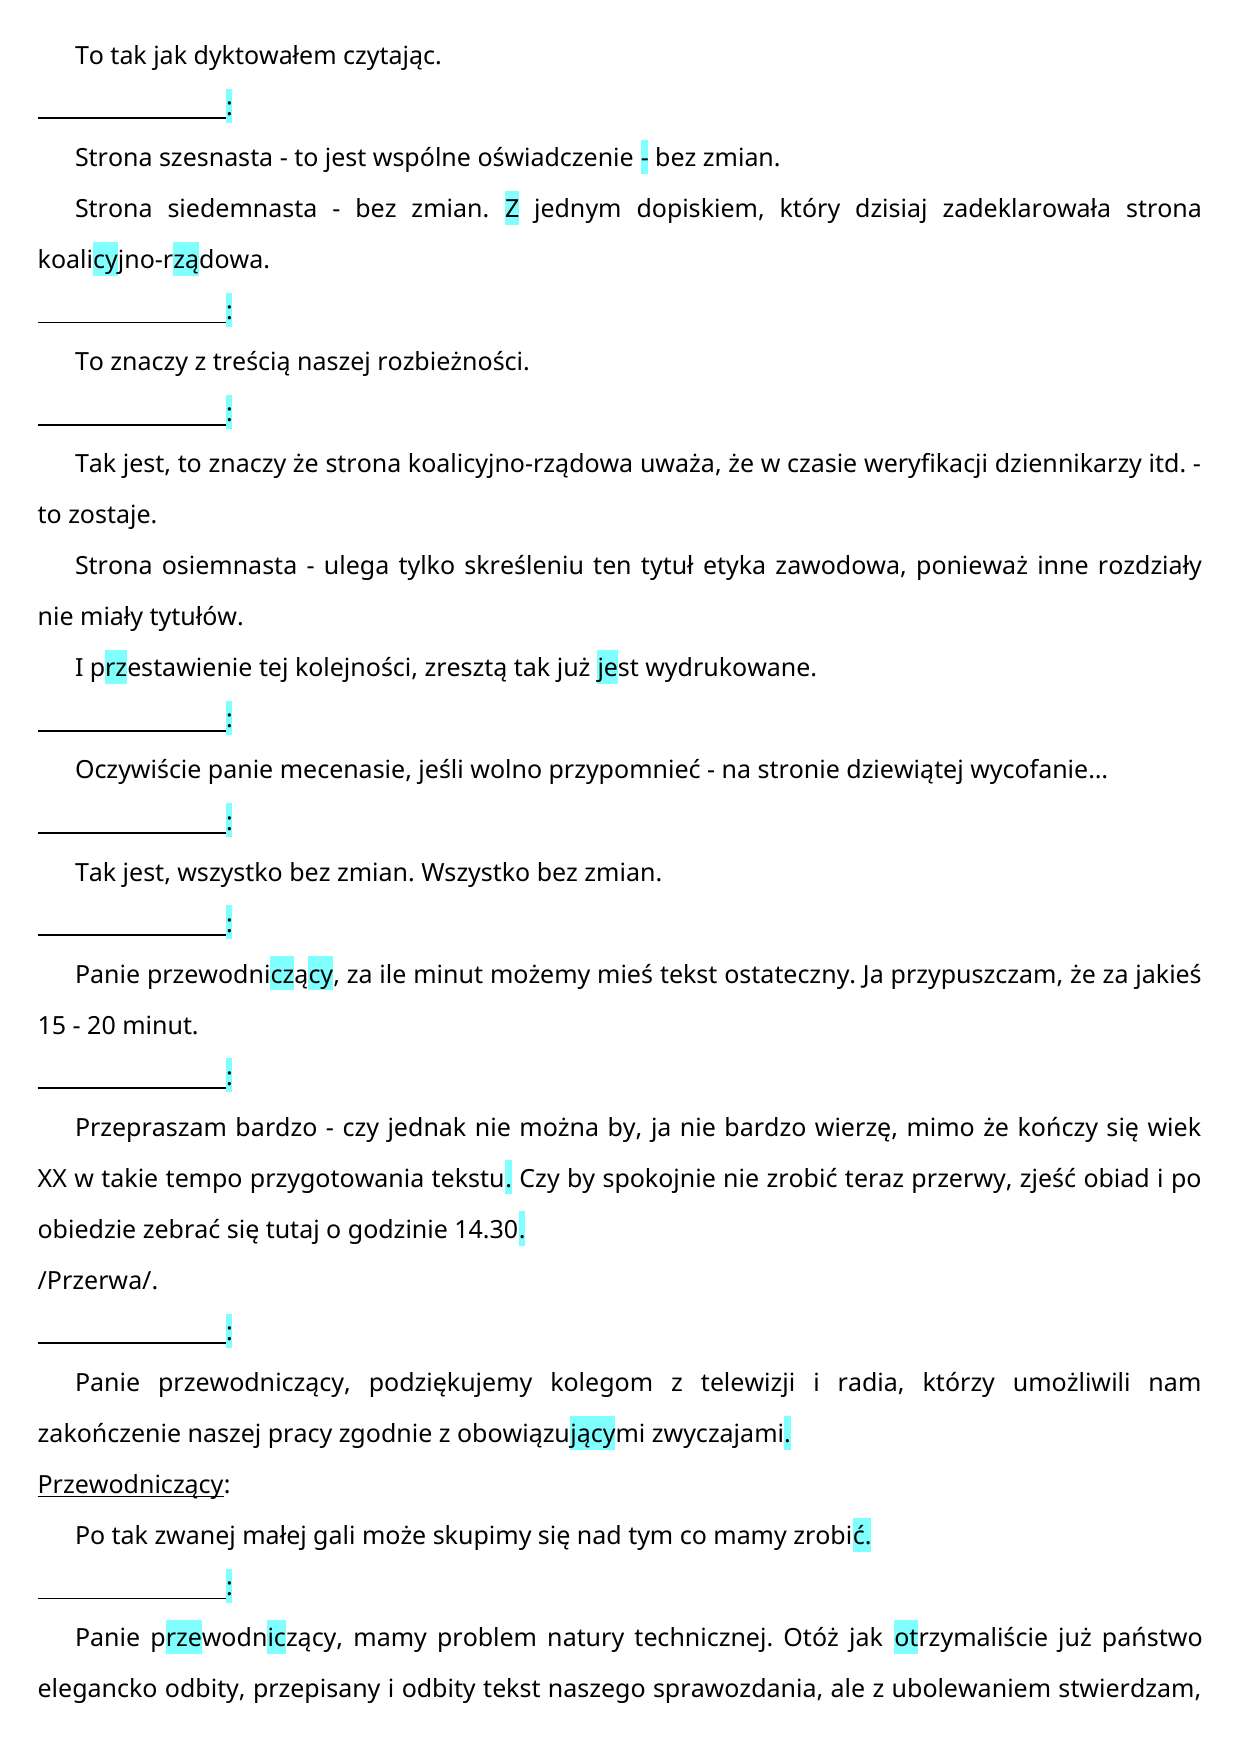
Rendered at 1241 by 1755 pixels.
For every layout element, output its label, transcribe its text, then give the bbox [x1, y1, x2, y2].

text I przestawienie tej kolejności, zresztą tak już jest wydrukowane. [37, 650, 1203, 684]
text : [37, 118, 225, 123]
text Przewodniczący: [37, 1467, 1203, 1501]
text : [233, 88, 1203, 123]
text : [37, 803, 1203, 837]
text /Przerwa/. [37, 1262, 1203, 1297]
text Oczywiście panie mecenasie, jeśli wolno przypomnieć - na stronie dziewiątej wycofanie… [37, 752, 1203, 786]
text To tak jak dyktowałem czytając. [37, 37, 1203, 72]
text Panie przewodniczący, podziękujemy kolegom z telewizji i radia, którzy umożliwili nam zakończenie naszej pracy zgodnie z obowiązującymi zwyczajami. [37, 1364, 1203, 1450]
text Strona szesnasta - to jest wspólne oświadczenie - bez zmian. [37, 139, 1203, 174]
text Tak jest, wszystko bez zmian. Wszystko bez zmian. [37, 854, 1203, 888]
text : [37, 395, 1203, 429]
text : [37, 1569, 1203, 1603]
text Po tak zwanej małej gali może skupimy się nad tym co mamy zrobić. [37, 1518, 1203, 1552]
text Tak jest, to znaczy że strona koalicyjno-rządowa uważa, że w czasie weryfikacji dziennikarzy itd. - to zostaje. [37, 446, 1203, 531]
text : [37, 293, 1203, 327]
text Przepraszam bardzo - czy jednak nie można by, ja nie bardzo wierzę, mimo że kończy się wiek XX w takie tempo przygotowania tekstu. Czy by spokojnie nie zrobić teraz przerwy, zjeść obiad i po obiedzie zebrać się tutaj o godzinie 14.30. [37, 1109, 1203, 1246]
text : [37, 701, 1203, 735]
text Strona siedemnasta - bez zmian. Z jednym dopiskiem, który dzisiaj zadeklarowała strona koalicyjno-rządowa. [37, 191, 1203, 276]
text : [37, 88, 225, 117]
text To znaczy z treścią naszej rozbieżności. [37, 344, 1203, 378]
text Panie przewodniczący, mamy problem natury technicznej. Otóż jak otrzymaliście już państwo elegancko odbity, przepisany i odbity tekst naszego sprawozdania, ale z ubolewaniem stwierdzam, [37, 1620, 1203, 1705]
text Panie przewodniczący, za ile minut możemy mieś tekst ostateczny. Ja przypuszczam, że za jakieś 15 - 20 minut. [37, 956, 1203, 1041]
text : [37, 1058, 1203, 1092]
text : [37, 905, 1203, 939]
text Strona osiemnasta - ulega tylko skreśleniu ten tytuł etyka zawodowa, ponieważ inne rozdziały nie miały tytułów. [37, 548, 1203, 633]
text : [37, 1313, 1203, 1348]
